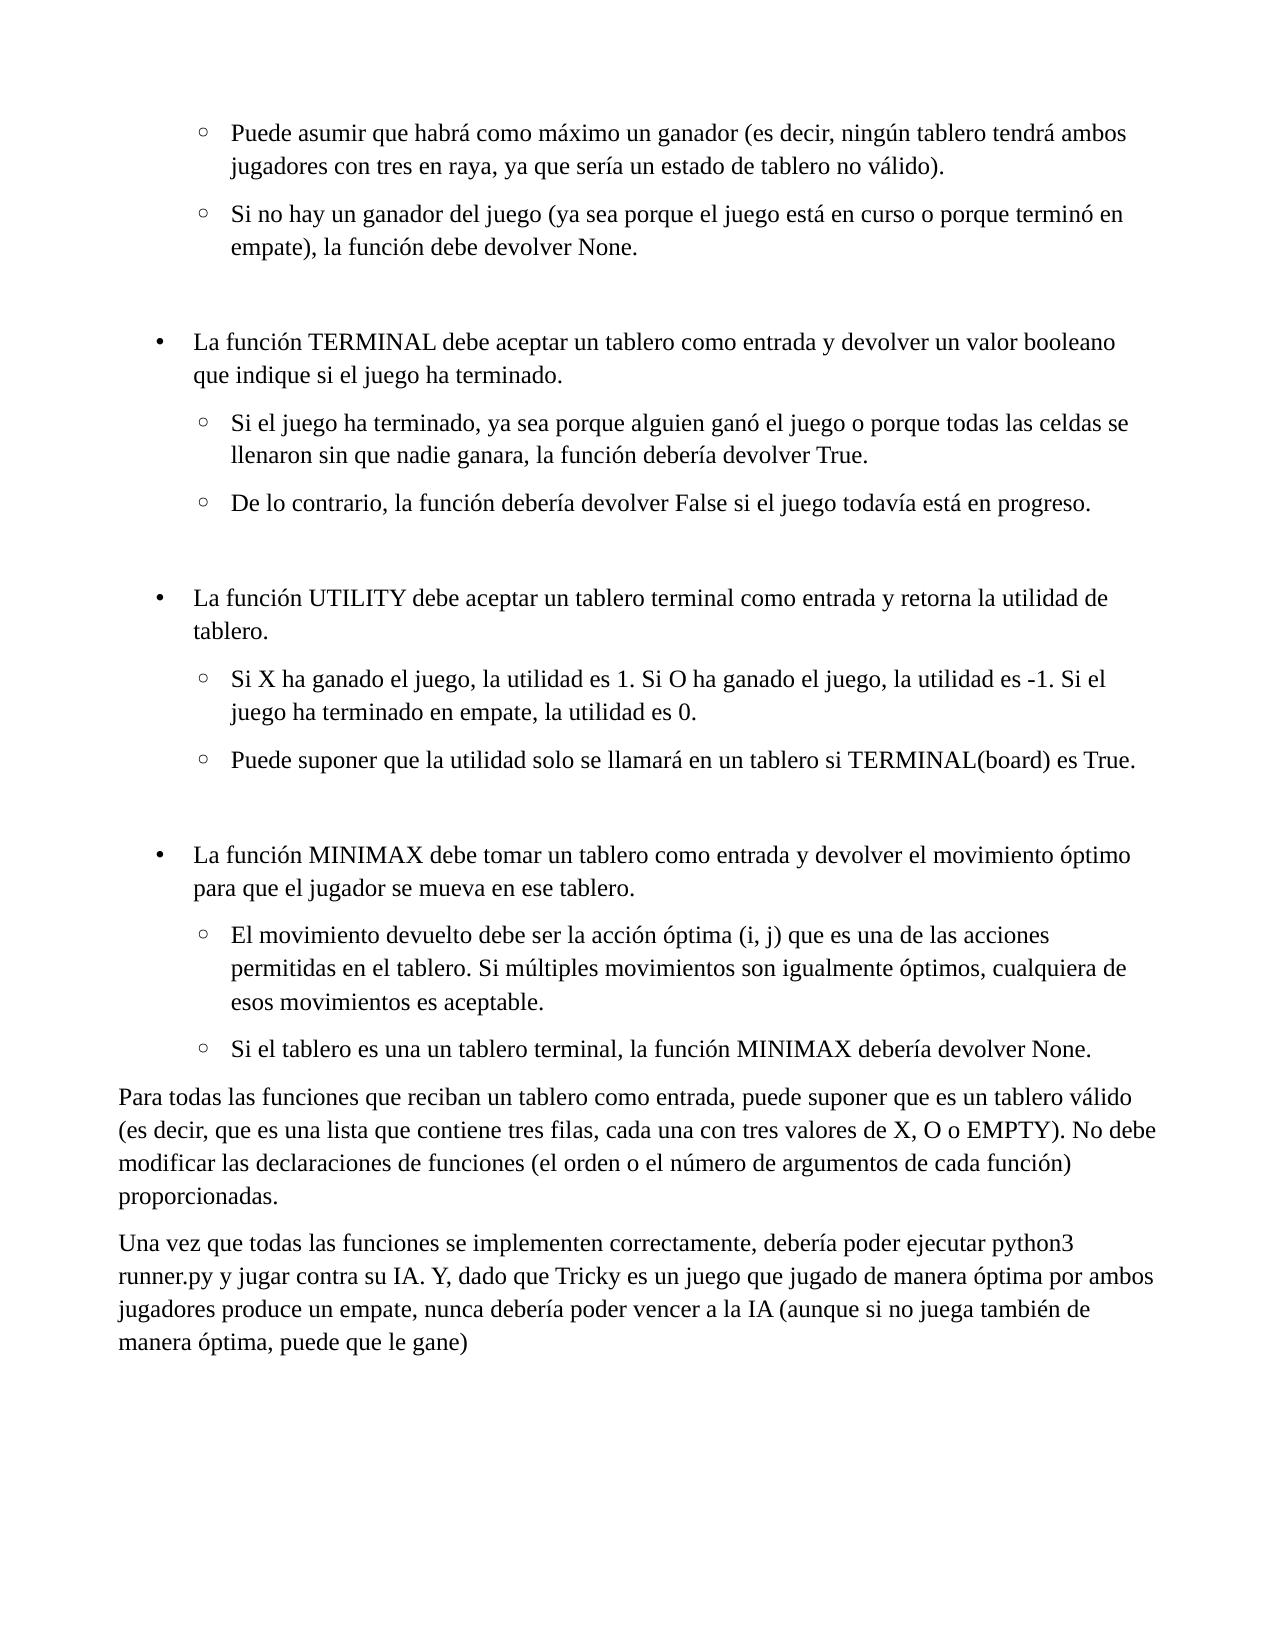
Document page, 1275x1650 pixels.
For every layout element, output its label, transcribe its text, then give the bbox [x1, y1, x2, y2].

list Puede suponer que la utilidad solo se llamará en un tablero si TERMINAL(board) es True. [193, 745, 1157, 773]
text Para todas las funciones que reciban un tablero como entrada, puede suponer que es un tablero válido (es decir, que es una lista que contiene tres filas, cada una con tres valores de X, O o EMPTY). No debe modificar las declaraciones de funciones (el orden o el número de argumentos de cada función) proporcionadas. [118, 1082, 1157, 1209]
list El movimiento devuelto debe ser la acción óptima (i, j) que es una de las acciones permitidas en el tablero. Si múltiples movimientos son igualmente óptimos, cualquiera de esos movimientos es aceptable. [193, 921, 1157, 1015]
list La función UTILITY debe aceptar un tablero terminal como entrada y retorna la utilidad de tablero. [156, 583, 1157, 645]
list La función MINIMAX debe tomar un tablero como entrada y devolver el movimiento óptimo para que el jugador se mueva en ese tablero. [156, 840, 1157, 902]
list Si no hay un ganador del juego (ya sea porque el juego está en curso o porque terminó en empate), la función debe devolver None. [193, 199, 1157, 261]
list La función TERMINAL debe aceptar un tablero como entrada y devolver un valor booleano que indique si el juego ha terminado. [156, 327, 1157, 389]
list Si el tablero es una un tablero terminal, la función MINIMAX debería devolver None. [193, 1034, 1157, 1063]
list Si X ha ganado el juego, la utilidad es 1. Si O ha ganado el juego, la utilidad es -1. Si el juego ha terminado en empate, la utilidad es 0. [193, 664, 1157, 726]
list Puede asumir que habrá como máximo un ganador (es decir, ningún tablero tendrá ambos jugadores con tres en raya, ya que sería un estado de tablero no válido). [193, 118, 1157, 180]
text Una vez que todas las funciones se implementen correctamente, debería poder ejecutar python3 runner.py y jugar contra su IA. Y, dado que Tricky es un juego que jugado de manera óptima por ambos jugadores produce un empate, nunca debería poder vencer a la IA (aunque si no juega también de manera óptima, puede que le gane) [118, 1228, 1157, 1356]
list Si el juego ha terminado, ya sea porque alguien ganó el juego o porque todas las celdas se llenaron sin que nadie ganara, la función debería devolver True. [193, 408, 1157, 469]
list De lo contrario, la función debería devolver False si el juego todavía está en progreso. [193, 488, 1157, 517]
